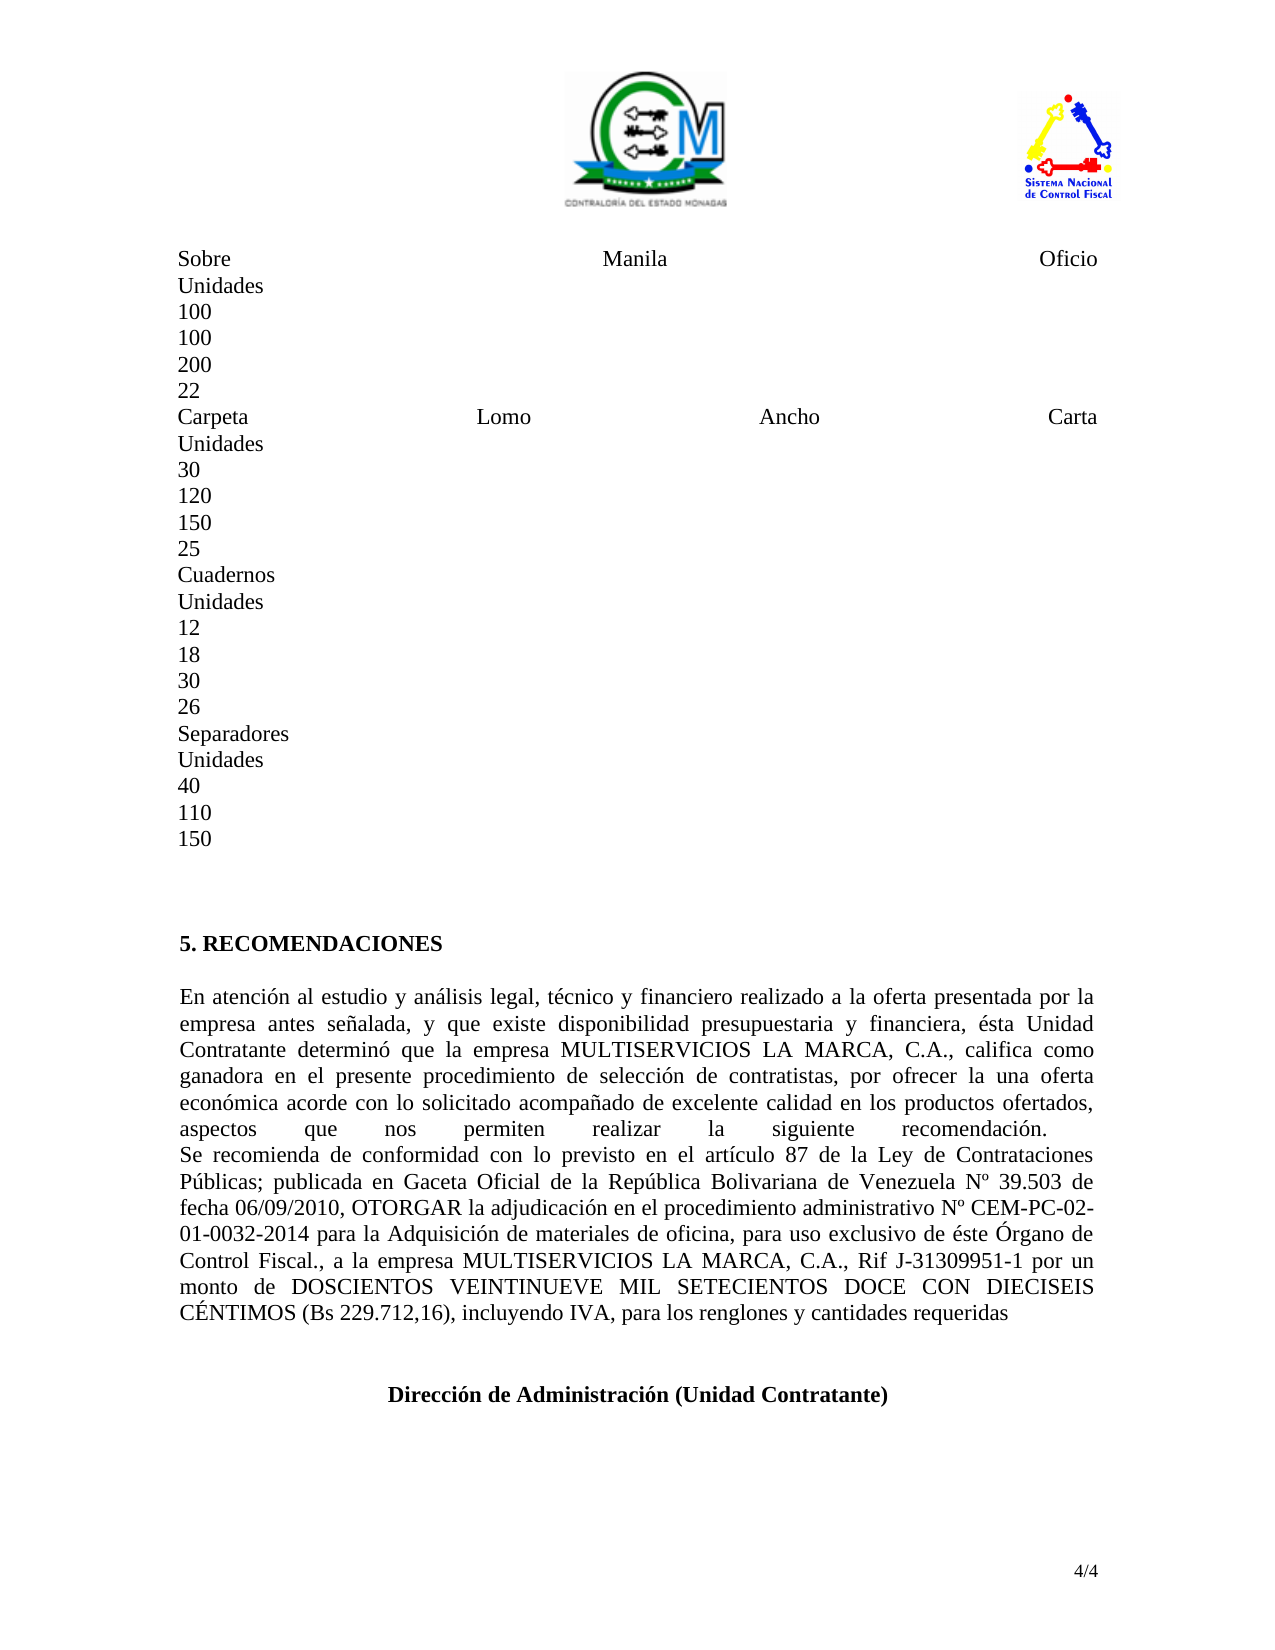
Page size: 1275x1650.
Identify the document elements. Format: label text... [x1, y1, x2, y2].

table_header Dirección de Administración (Unidad Contratante) [178, 1381, 1098, 1433]
picture [562, 69, 730, 210]
text Sobre Manila Oficio Unidades 100 100 200 22 Carpeta Lomo Ancho Carta Unidades 30 120 150 25 Cuadernos Unidades 12 18 30 26 Separadores Unidades 40 110 150 [177, 245, 1098, 878]
picture [1017, 91, 1121, 201]
text 5. RECOMENDACIONES [179, 931, 1095, 957]
text En atención al estudio y análisis legal, técnico y financiero realizado a la oferta presentada por la empresa antes señalada, y que existe disponibilidad presupuestaria y financiera, ésta Unidad Contratante determinó que la empresa MULTISERVICIOS LA MARCA, C.A., califica como ganadora en el presente procedimiento de selección de contratistas, por ofrecer la una oferta económica acorde con lo solicitado acompañado de excelente calidad en los productos ofertados, aspectos que nos permiten realizar la siguiente recomendación. Se recomienda de conformidad con lo previsto en el artículo 87 de la Ley de Contrataciones Públicas; publicada en Gaceta Oficial de la República Bolivariana de Venezuela Nº 39.503 de fecha 06/09/2010, OTORGAR la adjudicación en el procedimiento administrativo Nº CEM-PC-02-01-0032-2014 para la Adquisición de materiales de oficina, para uso exclusivo de éste Órgano de Control Fiscal., a la empresa MULTISERVICIOS LA MARCA, C.A., Rif J-31309951-1 por un monto de DOSCIENTOS VEINTINUEVE MIL SETECIENTOS DOCE CON DIECISEIS CÉNTIMOS (Bs 229.712,16), incluyendo IVA, para los renglones y cantidades requeridas [179, 983, 1095, 1326]
